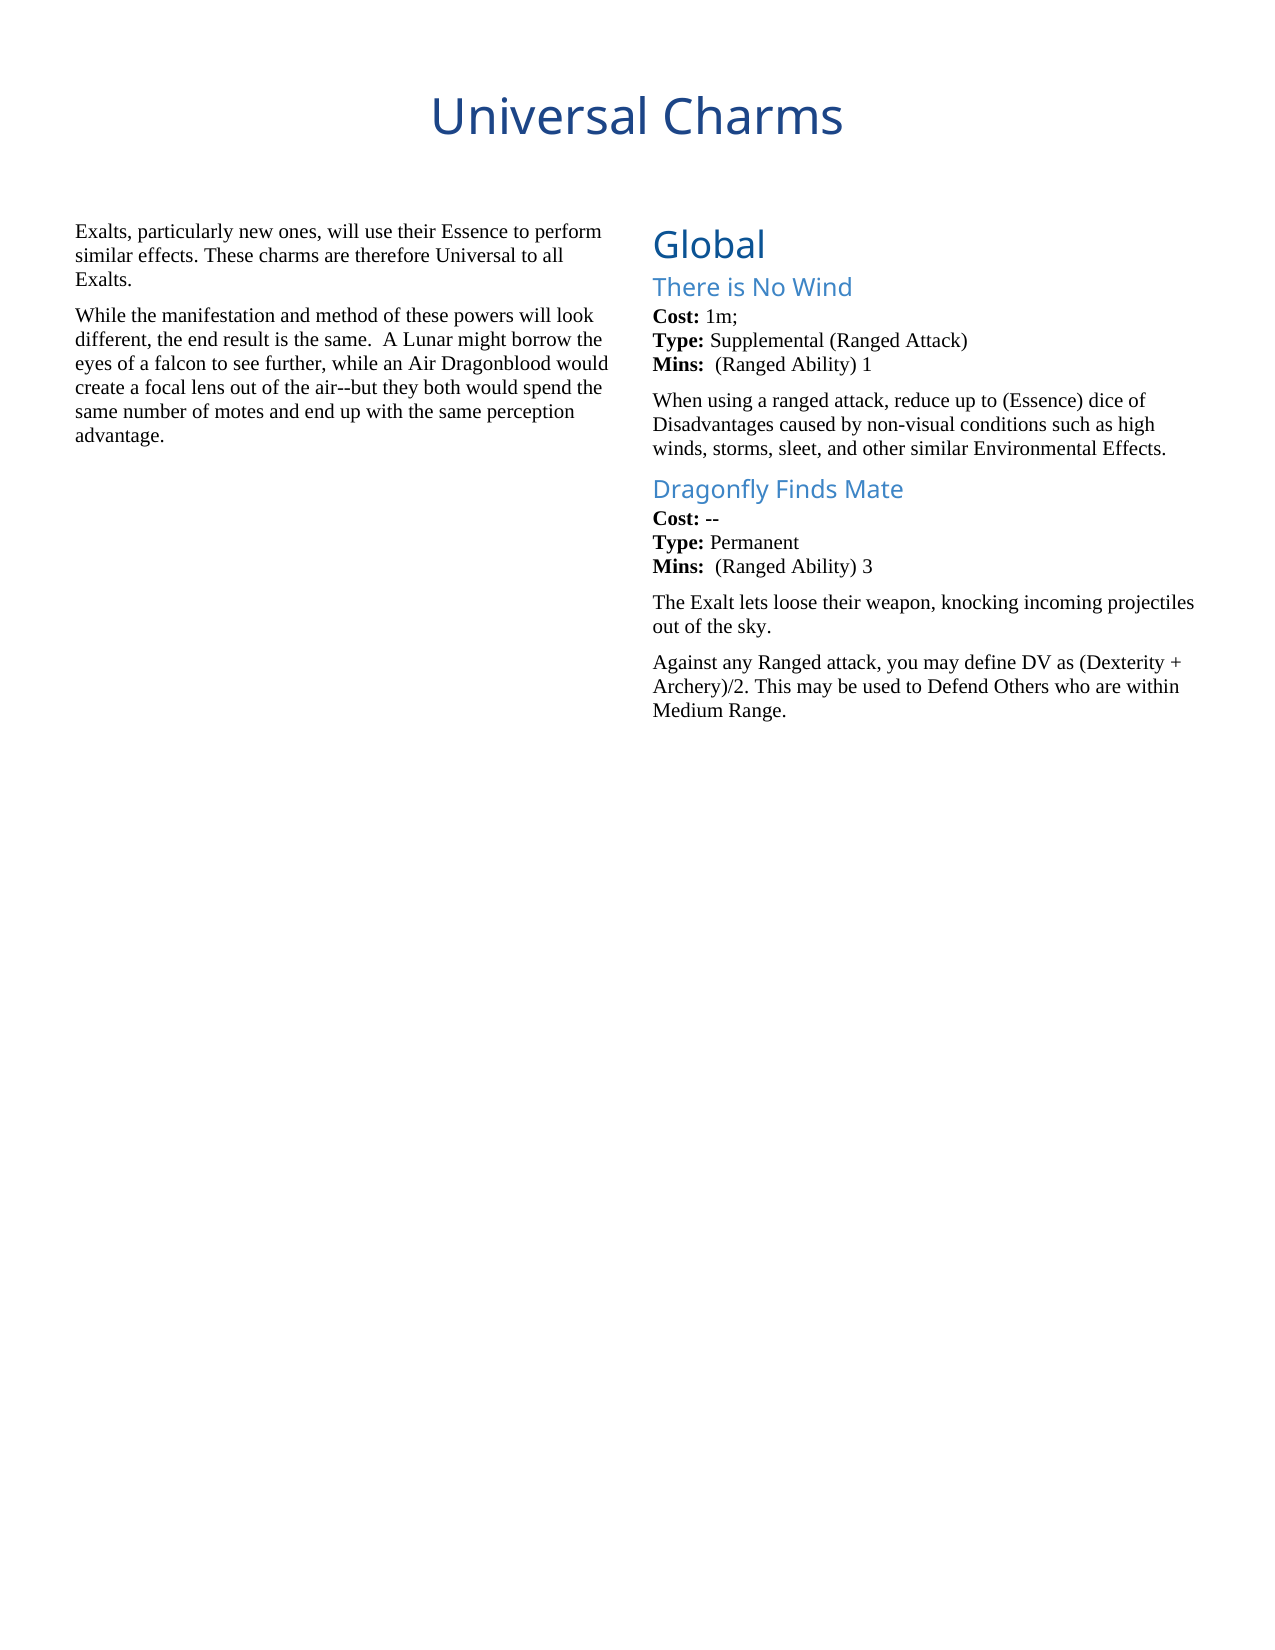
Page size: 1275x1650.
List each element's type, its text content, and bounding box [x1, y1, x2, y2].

text When using a ranged attack, reduce up to (Essence) dice of Disadvantages caused by non-visual conditions such as high winds, storms, sleet, and other similar Environmental Effects. [652, 388, 1200, 460]
text Exalts, particularly new ones, will use their Essence to perform similar effects. These charms are therefore Universal to all Exalts. [75, 218, 622, 291]
subtitle There is No Wind [652, 269, 1200, 304]
text Against any Ranged attack, you may define DV as (Dexterity + Archery)/2. This may be used to Defend Others who are within Medium Range. [652, 650, 1200, 722]
subtitle Global [652, 218, 1200, 269]
subtitle Universal Charms [75, 81, 1200, 149]
text Cost: -- Type: Permanent Mins: (Ranged Ability) 3 [652, 506, 1200, 578]
text The Exalt lets loose their weapon, knocking incoming projectiles out of the sky. [652, 590, 1200, 638]
subtitle Dragonfly Finds Mate [652, 472, 1200, 506]
text Cost: 1m; Type: Supplemental (Ranged Attack) Mins: (Ranged Ability) 1 [652, 304, 1200, 376]
text While the manifestation and method of these powers will look different, the end result is the same. A Lunar might borrow the eyes of a falcon to see further, while an Air Dragonblood would create a focal lens out of the air--but they both would spend the same number of motes and end up with the same perception advantage. [75, 303, 622, 447]
